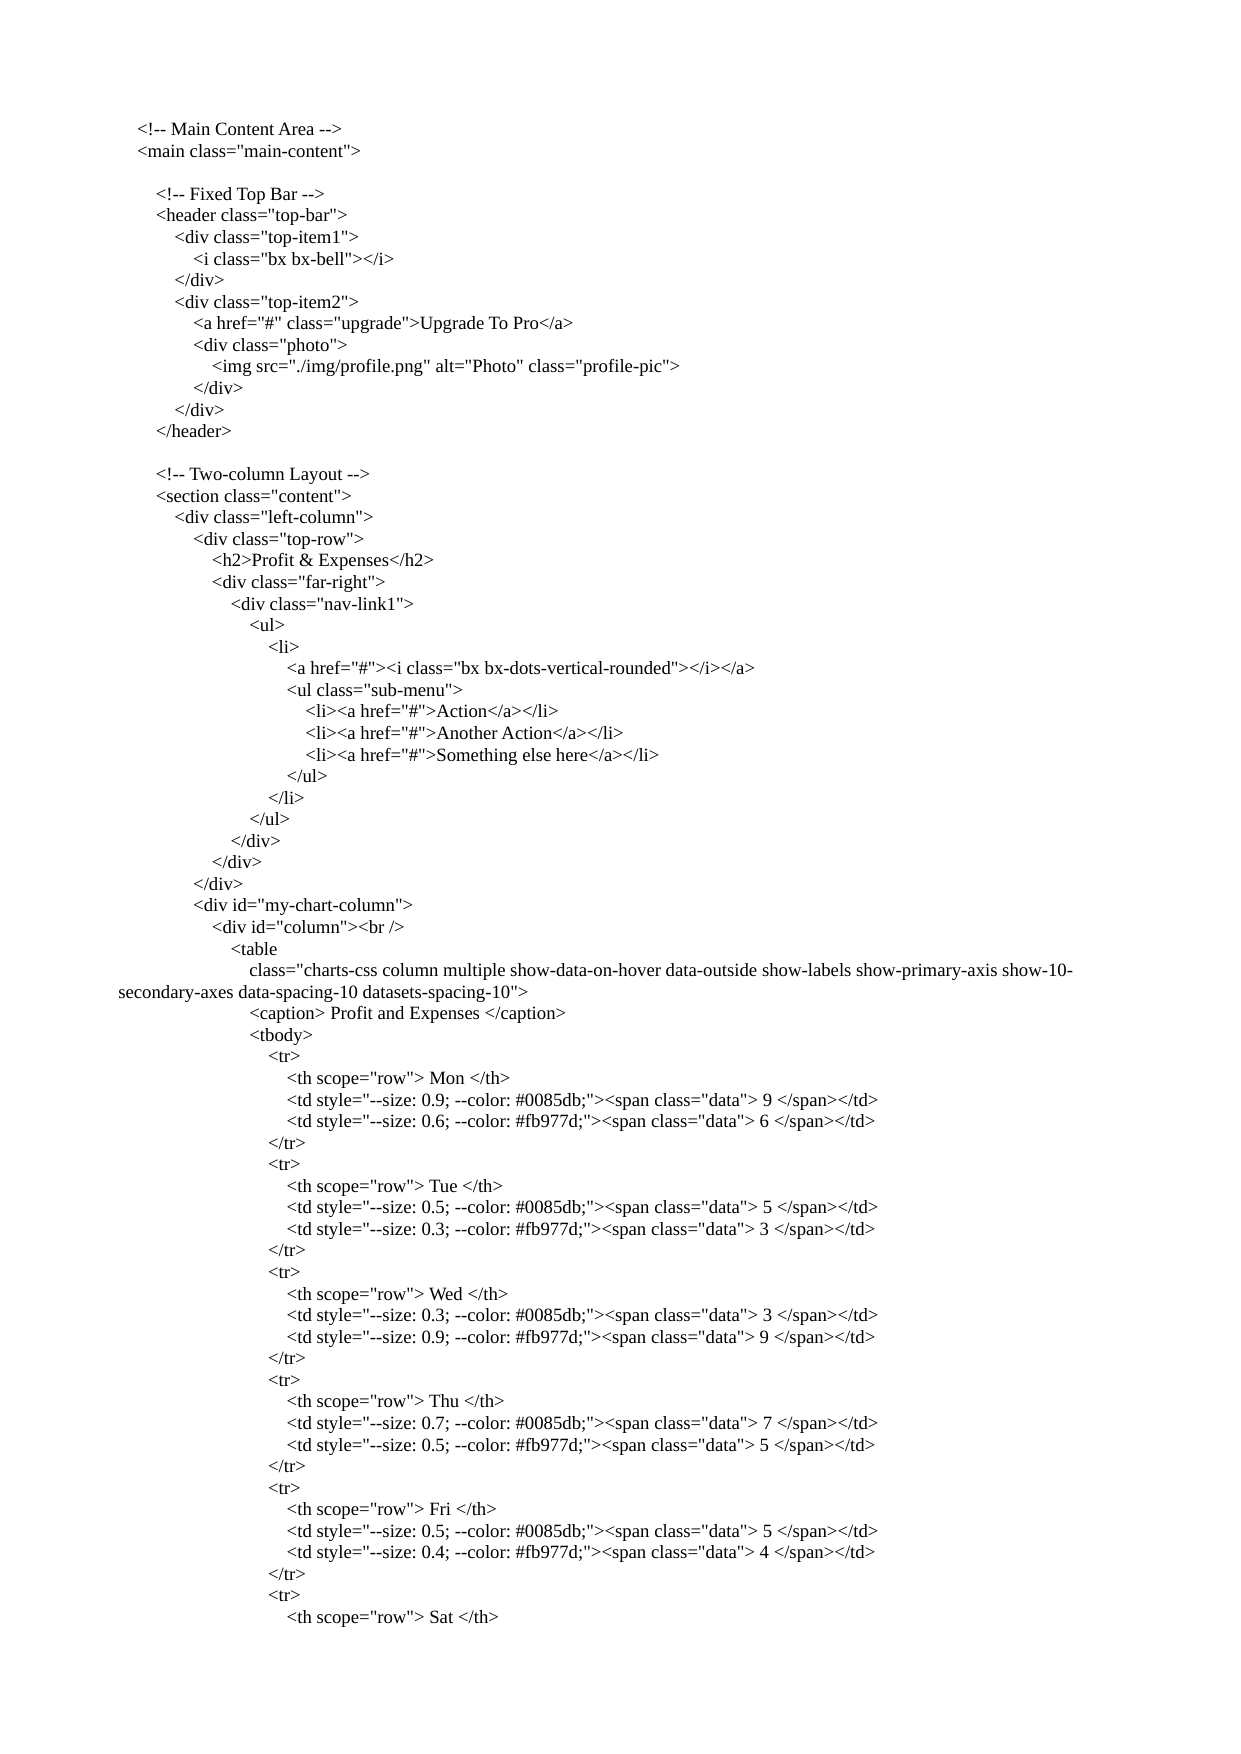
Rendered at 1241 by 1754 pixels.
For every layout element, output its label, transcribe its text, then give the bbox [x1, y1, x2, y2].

text <th scope="row"> Sat </th> [118, 1606, 1122, 1627]
text </header> [118, 420, 1122, 442]
text <!-- Fixed Top Bar --> [118, 183, 1122, 204]
text <li> [118, 636, 1122, 657]
text </div> [118, 851, 1122, 873]
text <td style="--size: 0.9; --color: #fb977d;"><span class="data"> 9 </span></td> [118, 1326, 1122, 1347]
text </tr> [118, 1563, 1122, 1584]
text <tbody> [118, 1024, 1122, 1045]
text <td style="--size: 0.5; --color: #fb977d;"><span class="data"> 5 </span></td> [118, 1433, 1122, 1455]
text <tr> [118, 1153, 1122, 1175]
text <td style="--size: 0.4; --color: #fb977d;"><span class="data"> 4 </span></td> [118, 1541, 1122, 1563]
text <td style="--size: 0.9; --color: #0085db;"><span class="data"> 9 </span></td> [118, 1088, 1122, 1110]
text <td style="--size: 0.3; --color: #0085db;"><span class="data"> 3 </span></td> [118, 1304, 1122, 1326]
text <!-- Main Content Area --> [118, 118, 1122, 140]
text <td style="--size: 0.7; --color: #0085db;"><span class="data"> 7 </span></td> [118, 1412, 1122, 1433]
text <th scope="row"> Tue </th> [118, 1175, 1122, 1196]
text <tr> [118, 1045, 1122, 1067]
text </tr> [118, 1132, 1122, 1153]
text <div class="top-item2"> [118, 291, 1122, 312]
text <h2>Profit & Expenses</h2> [118, 549, 1122, 571]
text <table [118, 937, 1122, 959]
text <td style="--size: 0.5; --color: #0085db;"><span class="data"> 5 </span></td> [118, 1520, 1122, 1541]
text </tr> [118, 1455, 1122, 1477]
text <div class="top-row"> [118, 528, 1122, 549]
text <div class="far-right"> [118, 571, 1122, 592]
text <ul class="sub-menu"> [118, 679, 1122, 700]
text <caption> Profit and Expenses </caption> [118, 1002, 1122, 1024]
text </div> [118, 398, 1122, 420]
text <img src="./img/profile.png" alt="Photo" class="profile-pic"> [118, 355, 1122, 377]
text <!-- Two-column Layout --> [118, 463, 1122, 485]
text <main class="main-content"> [118, 140, 1122, 161]
text </div> [118, 830, 1122, 851]
text <tr> [118, 1477, 1122, 1498]
text <div class="left-column"> [118, 506, 1122, 528]
text <tr> [118, 1369, 1122, 1390]
text <th scope="row"> Mon </th> [118, 1067, 1122, 1088]
text <th scope="row"> Wed </th> [118, 1282, 1122, 1304]
text <header class="top-bar"> [118, 204, 1122, 226]
text <li><a href="#">Something else here</a></li> [118, 743, 1122, 765]
text </ul> [118, 765, 1122, 787]
text <td style="--size: 0.5; --color: #0085db;"><span class="data"> 5 </span></td> [118, 1196, 1122, 1218]
text <li><a href="#">Action</a></li> [118, 700, 1122, 722]
text class="charts-css column multiple show-data-on-hover data-outside show-labels show-primary-axis show-10-secondary-axes data-spacing-10 datasets-spacing-10"> [118, 959, 1122, 1002]
text <th scope="row"> Fri </th> [118, 1498, 1122, 1520]
text </tr> [118, 1347, 1122, 1369]
text </ul> [118, 808, 1122, 830]
text <li><a href="#">Another Action</a></li> [118, 722, 1122, 743]
text <div id="my-chart-column"> [118, 894, 1122, 916]
text <th scope="row"> Thu </th> [118, 1390, 1122, 1412]
text <section class="content"> [118, 485, 1122, 506]
text <div class="nav-link1"> [118, 592, 1122, 614]
text <a href="#" class="upgrade">Upgrade To Pro</a> [118, 312, 1122, 334]
text </li> [118, 787, 1122, 808]
text <td style="--size: 0.6; --color: #fb977d;"><span class="data"> 6 </span></td> [118, 1110, 1122, 1132]
text <div class="photo"> [118, 334, 1122, 355]
text </div> [118, 873, 1122, 894]
text <i class="bx bx-bell"></i> [118, 247, 1122, 269]
text <a href="#"><i class="bx bx-dots-vertical-rounded"></i></a> [118, 657, 1122, 679]
text <tr> [118, 1261, 1122, 1282]
text <ul> [118, 614, 1122, 636]
text </div> [118, 269, 1122, 291]
text </tr> [118, 1239, 1122, 1261]
text <div id="column"><br /> [118, 916, 1122, 937]
text <tr> [118, 1584, 1122, 1606]
text <div class="top-item1"> [118, 226, 1122, 247]
text <td style="--size: 0.3; --color: #fb977d;"><span class="data"> 3 </span></td> [118, 1218, 1122, 1239]
text </div> [118, 377, 1122, 398]
